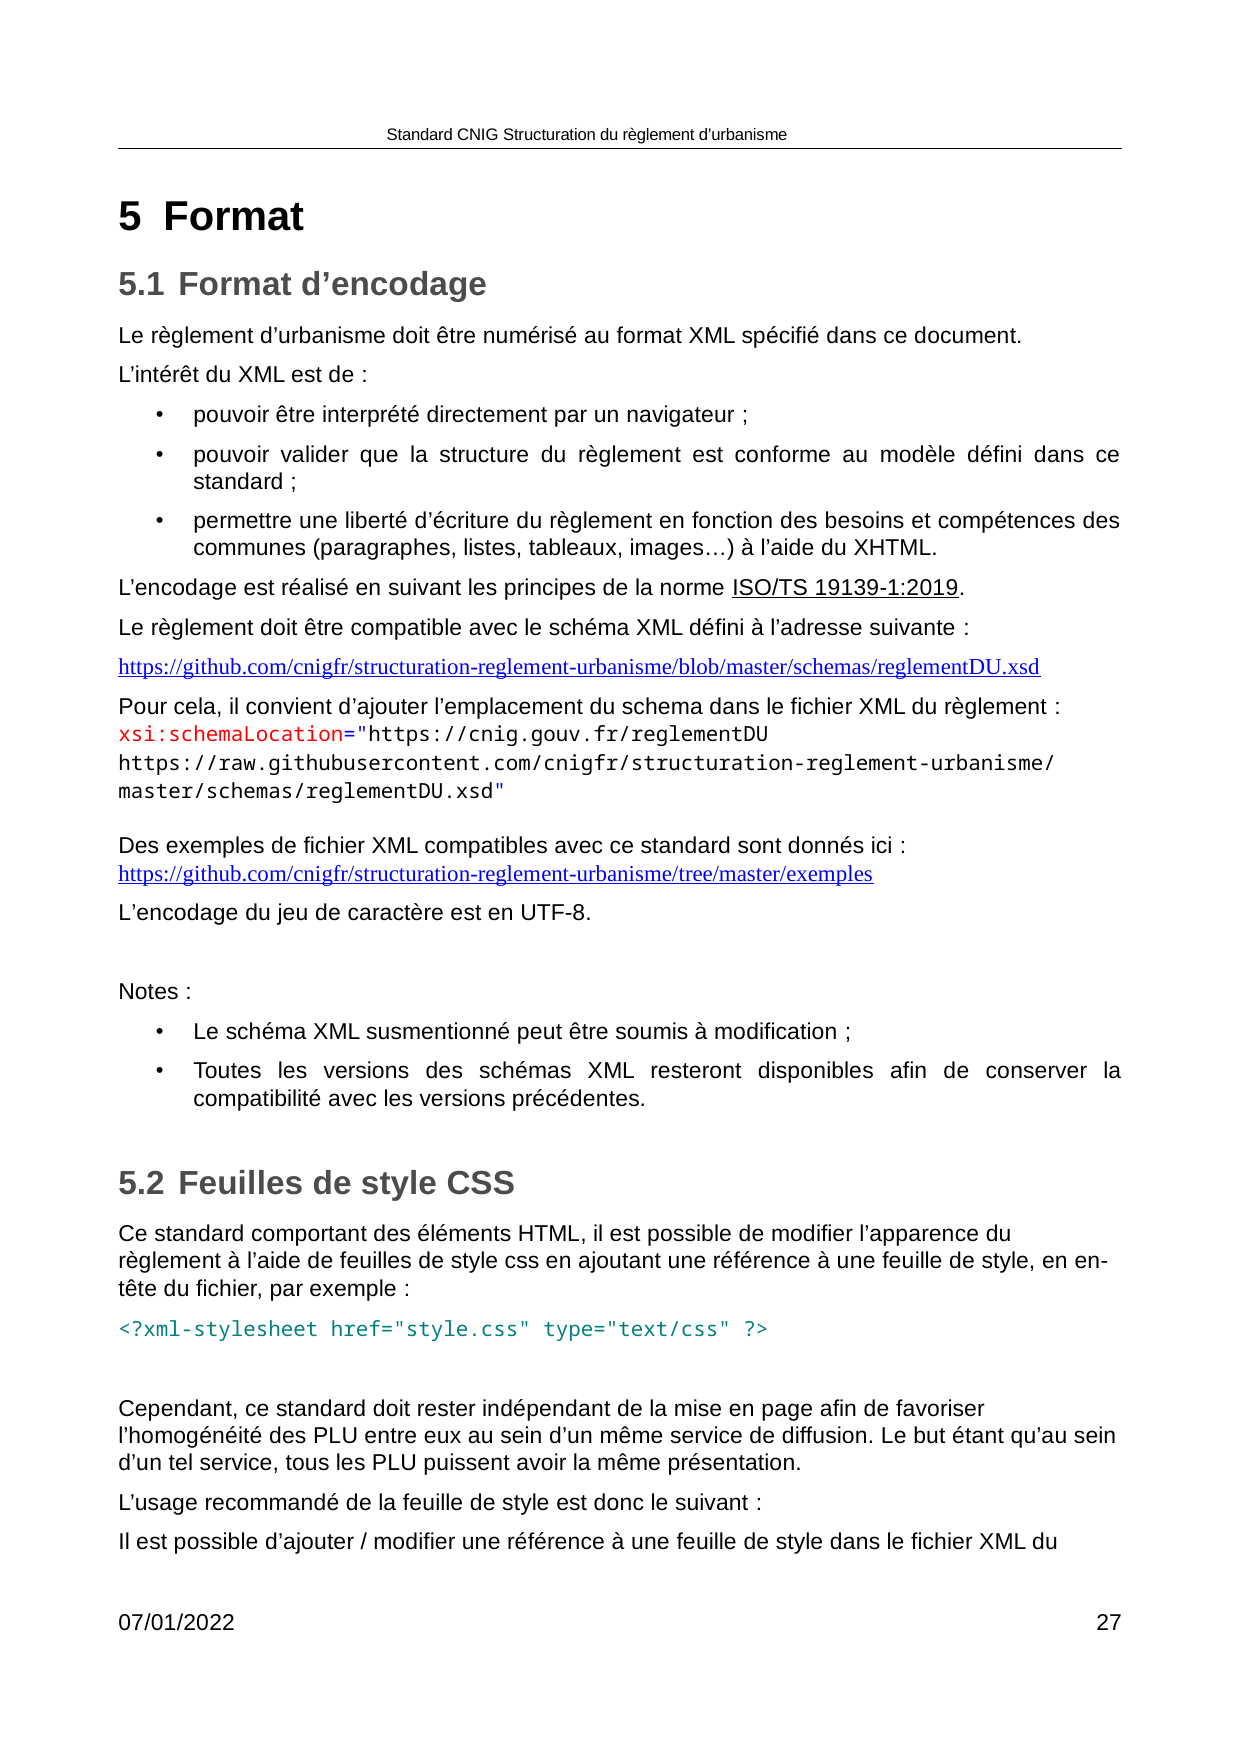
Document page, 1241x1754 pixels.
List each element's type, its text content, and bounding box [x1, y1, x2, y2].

text L’intérêt du XML est de : [118, 361, 1122, 388]
text Le règlement d’urbanisme doit être numérisé au format XML spécifié dans ce document. [118, 321, 1122, 348]
text L’encodage du jeu de caractère est en UTF-8. [118, 898, 1122, 926]
text Cependant, ce standard doit rester indépendant de la mise en page afin de favoriser l’homogénéité des PLU entre eux au sein d’un même service de diffusion. Le but étant qu’au sein d’un tel service, tous les PLU puissent avoir la même présentation. [118, 1394, 1122, 1475]
list pouvoir être interprété directement par un navigateur ; [156, 400, 1122, 427]
list Le schéma XML susmentionné peut être soumis à modification ; [156, 1017, 1122, 1044]
text Des exemples de fichier XML compatibles avec ce standard sont donnés ici : https://github.com/cnigfr/structuration-reglement-urbanisme/tree/master/exemples [118, 832, 1122, 886]
text xsi:schemaLocation="https://cnig.gouv.fr/reglementDU https://raw.githubusercontent.com/cnigfr/structuration-reglement-urbanisme/master/schemas/reglementDU.xsd" [118, 719, 1122, 805]
subtitle Feuilles de style CSS [118, 1163, 1122, 1201]
subtitle Format [118, 192, 1122, 239]
text <?xml-stylesheet href="style.css" type="text/css" ?> [118, 1313, 1122, 1342]
text Le règlement doit être compatible avec le schéma XML défini à l’adresse suivante : [118, 613, 1122, 640]
list Toutes les versions des schémas XML resteront disponibles afin de conserver la compatibilité avec les versions précédentes. [156, 1057, 1122, 1111]
list permettre une liberté d’écriture du règlement en fonction des besoins et compétences des communes (paragraphes, listes, tableaux, images…) à l’aide du XHTML. [156, 507, 1122, 561]
text Ce standard comportant des éléments HTML, il est possible de modifier l’apparence du règlement à l’aide de feuilles de style css en ajoutant une référence à une feuille de style, en en-tête du fichier, par exemple : [118, 1220, 1122, 1301]
text L’usage recommandé de la feuille de style est donc le suivant : [118, 1488, 1122, 1515]
list pouvoir valider que la structure du règlement est conforme au modèle défini dans ce standard ; [156, 440, 1122, 494]
subtitle Format d’encodage [118, 264, 1122, 303]
text L’encodage est réalisé en suivant les principes de la norme ISO/TS 19139-1:2019. [118, 573, 1122, 600]
text Pour cela, il convient d’ajouter l’emplacement du schema dans le fichier XML du règlement : [118, 692, 1122, 719]
text Notes : [118, 978, 1122, 1005]
text https://github.com/cnigfr/structuration-reglement-urbanisme/blob/master/schemas/reglementDU.xsd [118, 652, 1122, 679]
text Il est possible d’ajouter / modifier une référence à une feuille de style dans le fichier XML du [118, 1527, 1122, 1554]
